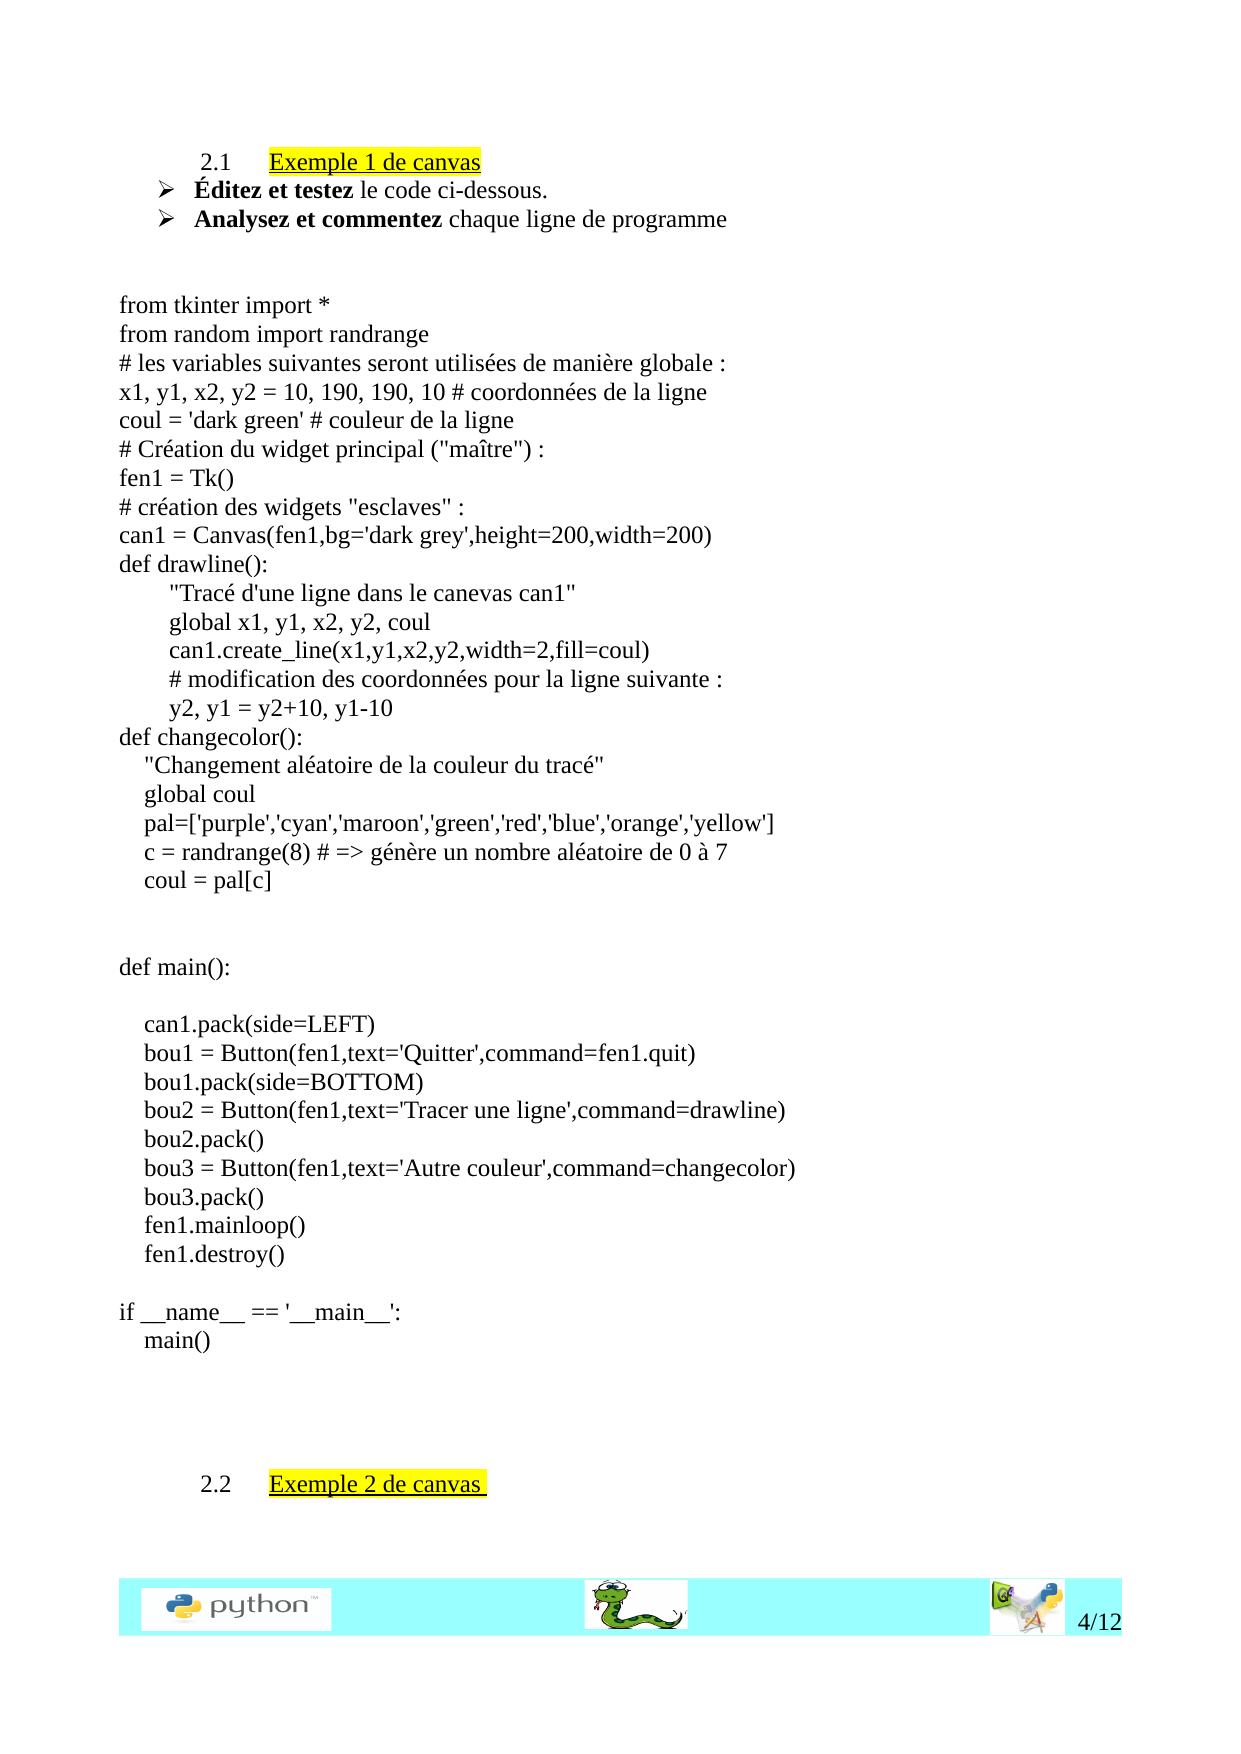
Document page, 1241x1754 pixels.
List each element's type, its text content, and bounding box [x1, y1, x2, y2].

text from tkinter import * [119, 291, 1122, 319]
text coul = 'dark green' # couleur de la ligne [119, 406, 1122, 434]
text y2, y1 = y2+10, y1-10 [119, 693, 1122, 722]
list Analysez et commentez chaque ligne de programme [156, 204, 1122, 233]
list Exemple 2 de canvas [194, 1469, 1122, 1498]
picture [989, 1579, 1065, 1635]
text global coul [119, 779, 1122, 808]
text bou3 = Button(fen1,text='Autre couleur',command=changecolor) [119, 1153, 1122, 1182]
text bou1 = Button(fen1,text='Quitter',command=fen1.quit) [119, 1038, 1122, 1067]
text "Changement aléatoire de la couleur du tracé" [119, 751, 1122, 779]
text can1.create_line(x1,y1,x2,y2,width=2,fill=coul) [119, 636, 1122, 664]
text # les variables suivantes seront utilisées de manière globale : [119, 348, 1122, 377]
text def main(): [119, 952, 1122, 981]
list Exemple 1 de canvas [194, 147, 1122, 176]
text if __name__ == '__main__': [119, 1297, 1122, 1326]
text # Création du widget principal ("maître") : [119, 434, 1122, 463]
picture [584, 1580, 688, 1629]
list Éditez et testez le code ci-dessous. [156, 176, 1122, 204]
text fen1 = Tk() [119, 463, 1122, 492]
text pal=['purple','cyan','maroon','green','red','blue','orange','yellow'] [119, 808, 1122, 837]
text def changecolor(): [119, 722, 1122, 751]
text bou2.pack() [119, 1124, 1122, 1153]
text bou1.pack(side=BOTTOM) [119, 1067, 1122, 1096]
text bou2 = Button(fen1,text='Tracer une ligne',command=drawline) [119, 1096, 1122, 1124]
text fen1.mainloop() [119, 1211, 1122, 1239]
text can1.pack(side=LEFT) [119, 1009, 1122, 1038]
text def drawline(): [119, 549, 1122, 578]
text can1 = Canvas(fen1,bg='dark grey',height=200,width=200) [119, 521, 1122, 549]
text main() [119, 1326, 1122, 1354]
picture [141, 1588, 332, 1631]
text "Tracé d'une ligne dans le canevas can1" [119, 578, 1122, 607]
text global x1, y1, x2, y2, coul [119, 607, 1122, 636]
text x1, y1, x2, y2 = 10, 190, 190, 10 # coordonnées de la ligne [119, 377, 1122, 406]
text # création des widgets "esclaves" : [119, 492, 1122, 521]
text fen1.destroy() [119, 1239, 1122, 1268]
text bou3.pack() [119, 1182, 1122, 1211]
text c = randrange(8) # => génère un nombre aléatoire de 0 à 7 [119, 837, 1122, 866]
text # modification des coordonnées pour la ligne suivante : [119, 664, 1122, 693]
text coul = pal[c] [119, 866, 1122, 894]
text from random import randrange [119, 319, 1122, 348]
